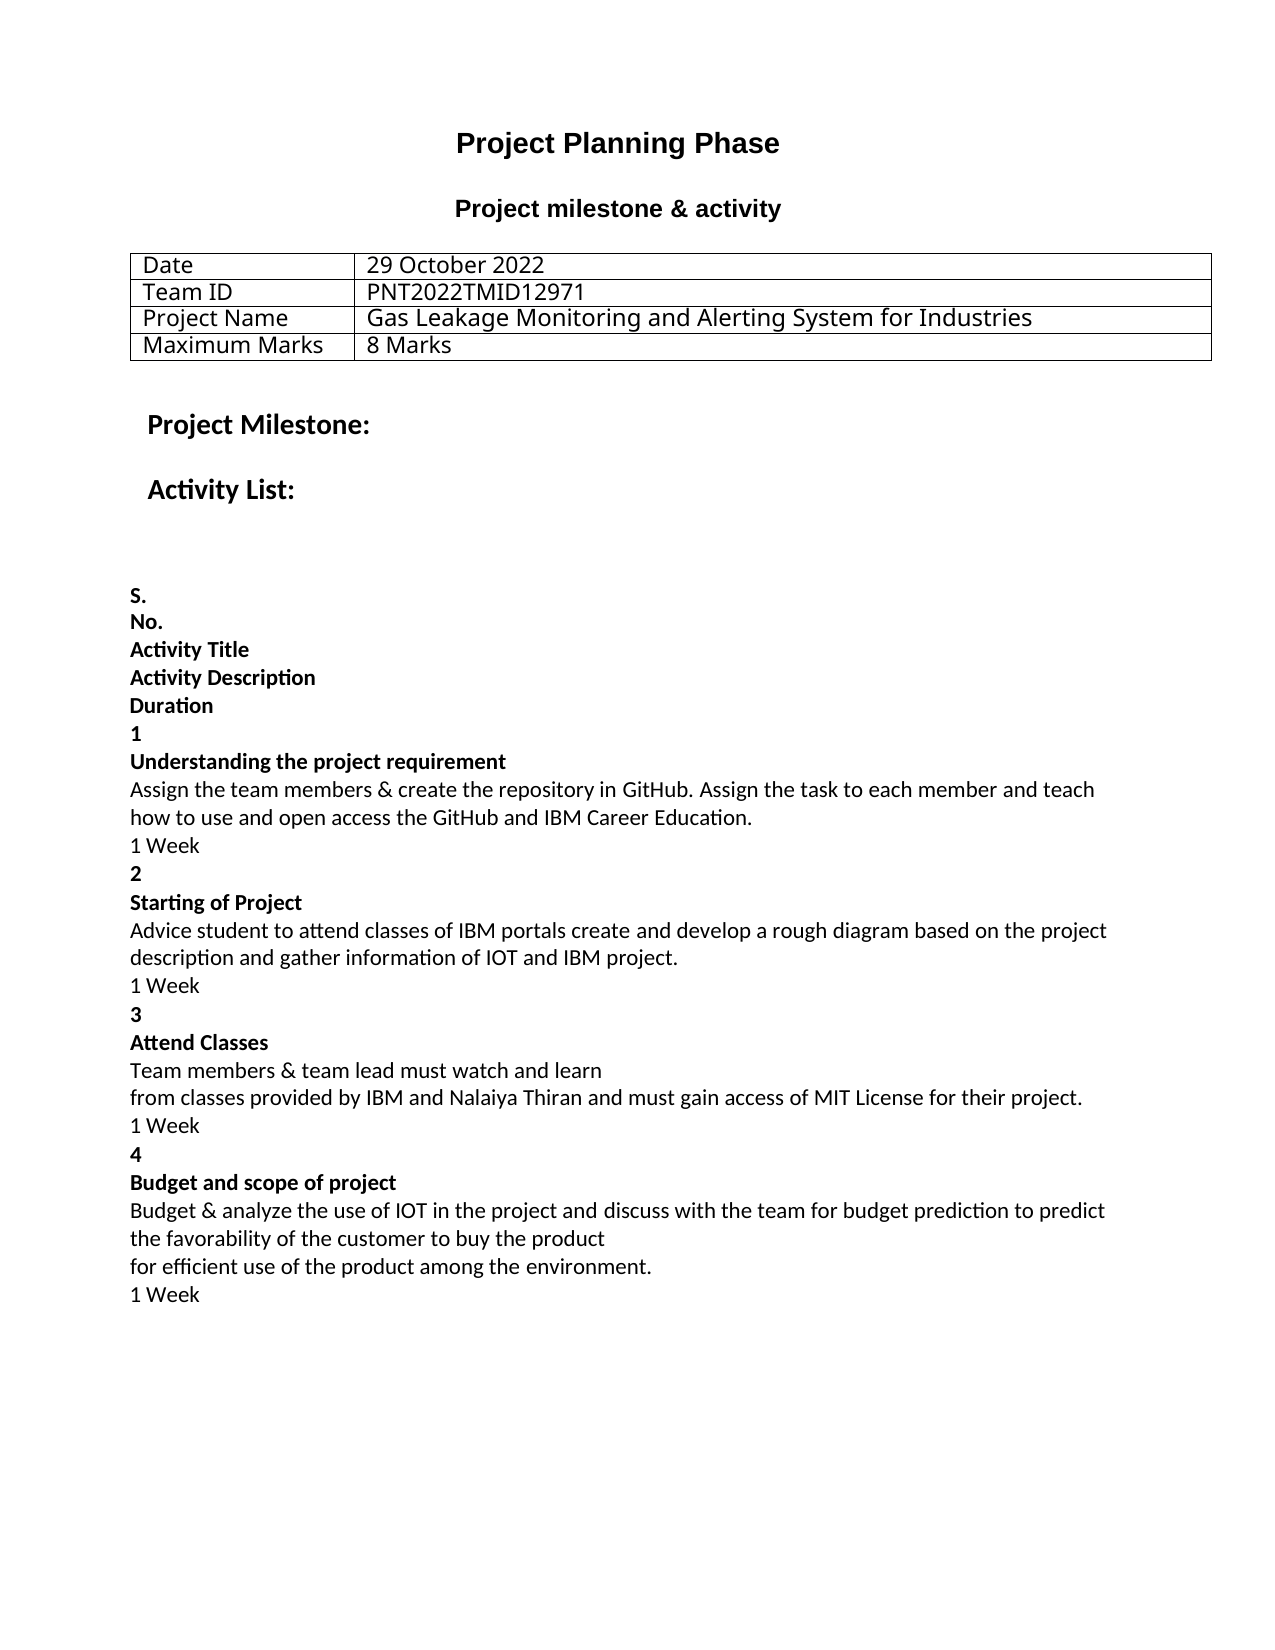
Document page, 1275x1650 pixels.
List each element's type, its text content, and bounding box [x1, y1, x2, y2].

table_cell Project Name [131, 307, 354, 333]
text Activity Description [130, 663, 1157, 691]
text 1 Week [129, 1112, 1157, 1140]
text 2 [130, 859, 1157, 887]
text for efficient use of the product among the environment. [130, 1252, 1031, 1280]
table_cell Gas Leakage Monitoring and Alerting System for Industries [355, 307, 1211, 333]
text 3 [130, 1000, 1157, 1028]
text No. [130, 608, 1157, 635]
text 1 Week [129, 1280, 1157, 1308]
text Attend Classes [130, 1028, 1157, 1056]
text Project milestone & activity [454, 193, 1157, 222]
text Understanding the project requirement [130, 747, 1143, 776]
text description and gather information of IOT and IBM project. [130, 944, 1109, 971]
table_cell Team ID [131, 280, 354, 306]
text from classes provided by IBM and Nalaiya Thiran and must gain access of MIT License for their project. [130, 1084, 1157, 1111]
text Project Milestone: [147, 406, 1157, 441]
text Budget and scope of project [130, 1168, 1134, 1196]
text Starting of Project [130, 888, 1157, 916]
text Team members & team lead must watch and learn [130, 1056, 1157, 1084]
text 1 Week [129, 831, 1157, 859]
table_cell 8 Marks [355, 334, 1211, 360]
text 4 [130, 1140, 1157, 1168]
table_cell PNT2022TMID12971 [355, 280, 1211, 306]
text 1 Week [129, 971, 1157, 999]
table_header Date [131, 254, 354, 279]
text Assign the team members & create the repository in GitHub. Assign the task to each member and teach [130, 776, 1127, 803]
text Activity List: [147, 471, 1157, 507]
text Activity Title [130, 635, 1157, 663]
text how to use and open access the GitHub and IBM Career Education. [130, 803, 1089, 831]
table_header 29 October 2022 [355, 254, 1211, 279]
text Budget & analyze the use of IOT in the project and discuss with the team for budget prediction to predict the favorability of the customer to buy the product [130, 1196, 1142, 1252]
text Duration [129, 691, 1157, 719]
text Project Planning Phase [456, 126, 1157, 159]
text Advice student to attend classes of IBM portals create and develop a rough diagram based on the project [130, 916, 1142, 944]
text 1 [130, 719, 1157, 747]
table_cell Maximum Marks [131, 334, 354, 360]
text S. [130, 581, 1157, 608]
